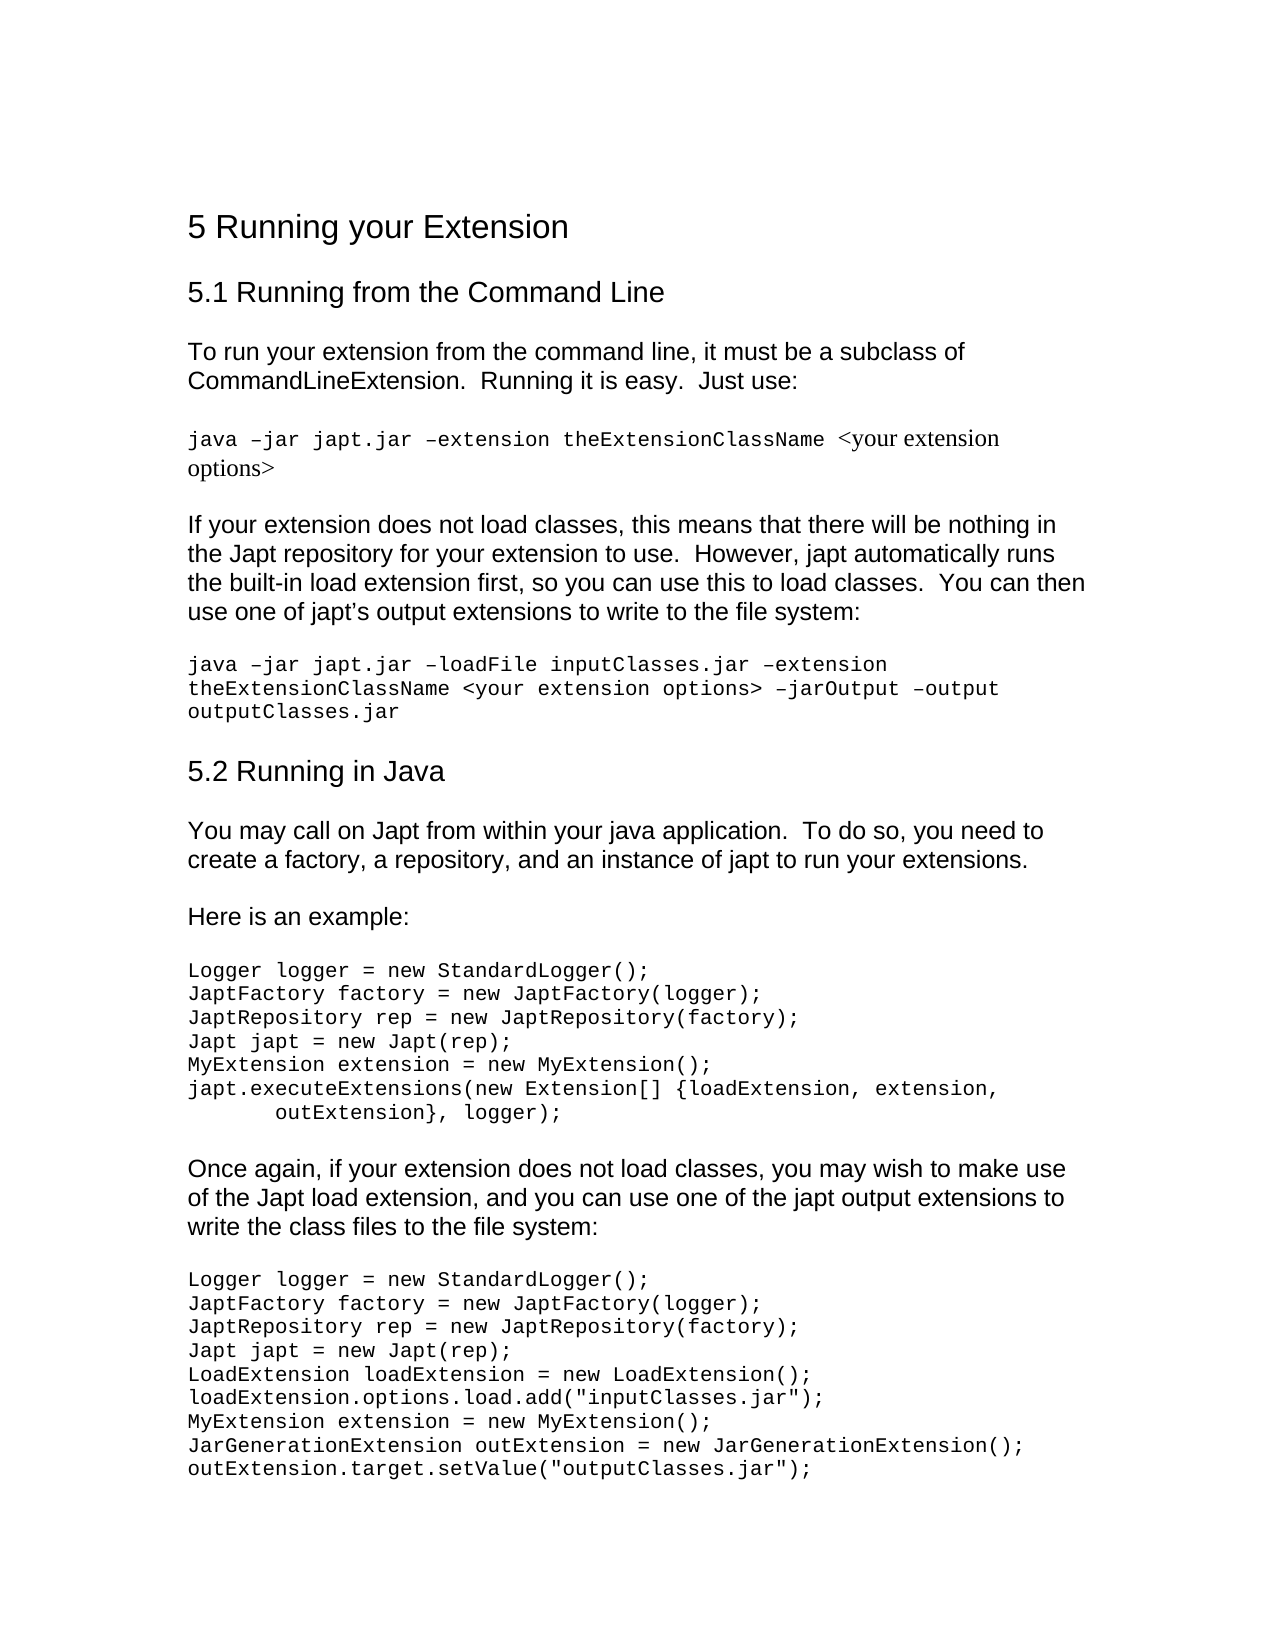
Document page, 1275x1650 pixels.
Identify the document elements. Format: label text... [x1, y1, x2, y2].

subtitle 5.2 Running in Java [187, 754, 1087, 787]
text Once again, if your extension does not load classes, you may wish to make use of the Japt load extension, and you can use one of the japt output extensions to write the class files to the file system: [187, 1154, 1087, 1240]
subtitle 5.1 Running from the Command Line [187, 275, 1087, 308]
text loadExtension.options.load.add("inputClasses.jar"); [187, 1387, 1087, 1411]
text JaptFactory factory = new JaptFactory(logger); [187, 983, 1087, 1007]
text To run your extension from the command line, it must be a subclass of CommandLineExtension. Running it is easy. Just use: [187, 337, 1087, 394]
text If your extension does not load classes, this means that there will be nothing in the Japt repository for your extension to use. However, japt automatically runs the built-in load extension first, so you can use this to load classes. You can then use one of japt’s output extensions to write to the file system: [187, 510, 1087, 625]
text MyExtension extension = new MyExtension(); [187, 1054, 1087, 1078]
text japt.executeExtensions(new Extension[] {loadExtension, extension, [187, 1078, 1087, 1102]
text JaptRepository rep = new JaptRepository(factory); [187, 1007, 1087, 1031]
text Logger logger = new StandardLogger(); [187, 960, 1087, 983]
text LoadExtension loadExtension = new LoadExtension(); [187, 1364, 1087, 1387]
text outExtension}, logger); [187, 1102, 1087, 1125]
text Here is an example: [187, 902, 1087, 931]
text JarGenerationExtension outExtension = new JarGenerationExtension(); [187, 1434, 1087, 1458]
text JaptRepository rep = new JaptRepository(factory); [187, 1316, 1087, 1340]
text java –jar japt.jar –extension theExtensionClassName <your extension options> [187, 423, 1087, 482]
subtitle 5 Running your Extension [187, 207, 1087, 246]
text MyExtension extension = new MyExtension(); [187, 1411, 1087, 1434]
text java –jar japt.jar –loadFile inputClasses.jar –extension theExtensionClassName <your extension options> –jarOutput –output outputClasses.jar [187, 654, 1087, 725]
text Japt japt = new Japt(rep); [187, 1340, 1087, 1364]
text outExtension.target.setValue("outputClasses.jar"); [187, 1458, 1087, 1482]
text JaptFactory factory = new JaptFactory(logger); [187, 1293, 1087, 1316]
text Japt japt = new Japt(rep); [187, 1031, 1087, 1054]
text You may call on Japt from within your java application. To do so, you need to create a factory, a repository, and an instance of japt to run your extensions. [187, 816, 1087, 873]
text Logger logger = new StandardLogger(); [187, 1269, 1087, 1293]
